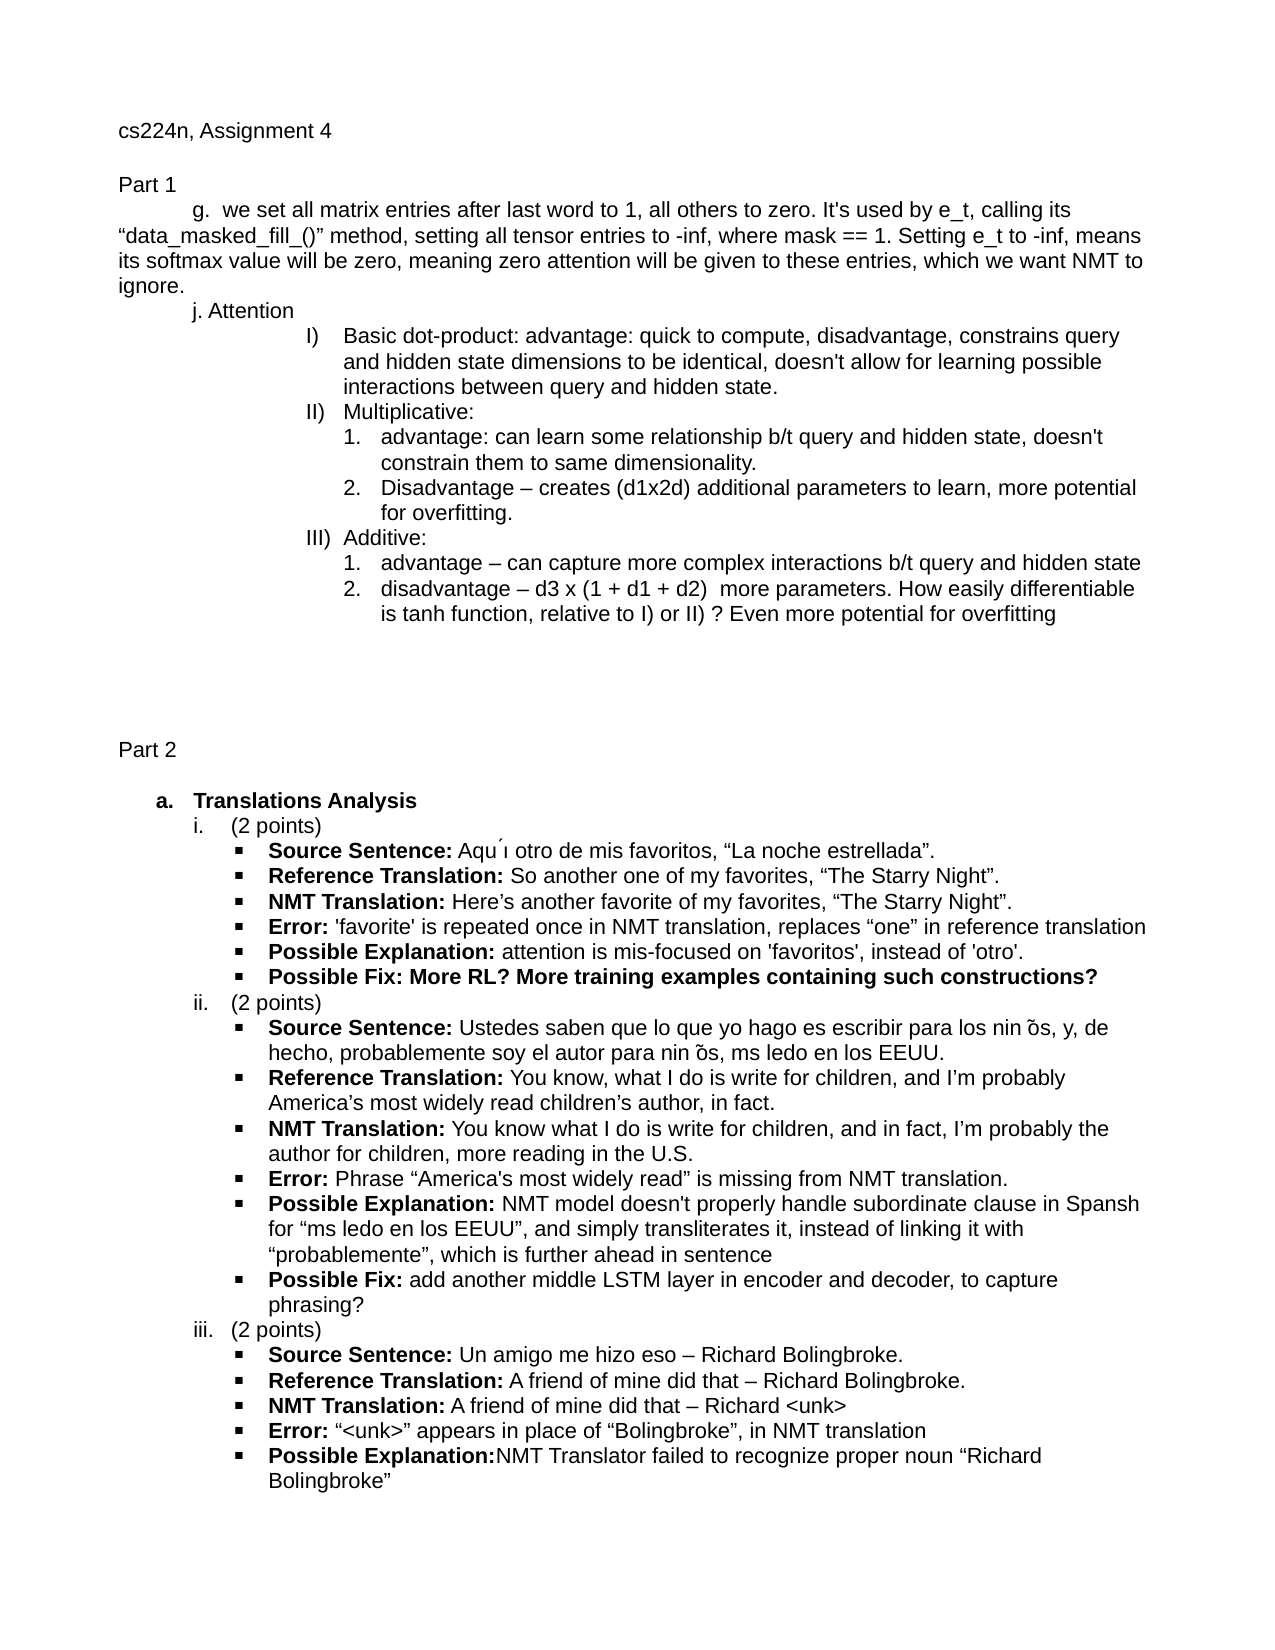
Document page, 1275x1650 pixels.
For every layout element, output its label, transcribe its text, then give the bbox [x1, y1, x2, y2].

list Disadvantage – creates (d1x2d) additional parameters to learn, more potential for overfitting. [343, 474, 1157, 525]
list Additive: [306, 525, 1157, 550]
list Source Sentence: Aqu ́ı otro de mis favoritos, “La noche estrellada”. [231, 838, 1157, 863]
text g. we set all matrix entries after last word to 1, all others to zero. It's used by e_t, calling its “data_masked_fill_()” method, setting all tensor entries to -inf, where mask == 1. Setting e_t to -inf, means its softmax value will be zero, meaning zero attention will be given to these entries, which we want NMT to ignore. [118, 197, 1157, 298]
list Possible Fix: More RL? More training examples containing such constructions? [231, 964, 1157, 989]
list NMT Translation: A friend of mine did that – Richard <unk> [231, 1393, 1157, 1418]
list Possible Explanation:NMT Translator failed to recognize proper noun “Richard Bolingbroke” [231, 1443, 1157, 1493]
list Reference Translation: You know, what I do is write for children, and I’m probably America’s most widely read children’s author, in fact. [231, 1065, 1157, 1115]
list disadvantage – d3 x (1 + d1 + d2) more parameters. How easily differentiable is tanh function, relative to I) or II) ? Even more potential for overfitting [343, 575, 1157, 626]
list NMT Translation: Here’s another favorite of my favorites, “The Starry Night”. [231, 888, 1157, 914]
list Multiplicative: [306, 399, 1157, 424]
list advantage: can learn some relationship b/t query and hidden state, doesn't constrain them to same dimensionality. [343, 424, 1157, 474]
list Error: 'favorite' is repeated once in NMT translation, replaces “one” in reference translation [231, 914, 1157, 939]
list Translations Analysis [156, 788, 1157, 813]
list Reference Translation: So another one of my favorites, “The Starry Night”. [231, 863, 1157, 888]
list (2 points) [193, 813, 1157, 838]
text j. Attention [118, 298, 1157, 323]
list Reference Translation: A friend of mine did that – Richard Bolingbroke. [231, 1367, 1157, 1393]
list NMT Translation: You know what I do is write for children, and in fact, I’m probably the author for children, more reading in the U.S. [231, 1115, 1157, 1166]
text cs224n, Assignment 4 [118, 118, 1157, 143]
list (2 points) [193, 1317, 1157, 1342]
list Source Sentence: Ustedes saben que lo que yo hago es escribir para los nin ̃os, y, de hecho, probablemente soy el autor para nin ̃os, ms ledo en los EEUU. [231, 1014, 1157, 1065]
text Part 2 [118, 737, 1157, 762]
text Part 1 [118, 172, 1157, 197]
list (2 points) [193, 989, 1157, 1014]
list Possible Explanation: attention is mis-focused on 'favoritos', instead of 'otro'. [231, 939, 1157, 964]
list advantage – can capture more complex interactions b/t query and hidden state [343, 550, 1157, 575]
list Source Sentence: Un amigo me hizo eso – Richard Bolingbroke. [231, 1342, 1157, 1367]
list Possible Fix: add another middle LSTM layer in encoder and decoder, to capture phrasing? [231, 1267, 1157, 1317]
list Possible Explanation: NMT model doesn't properly handle subordinate clause in Spansh for “ms ledo en los EEUU”, and simply transliterates it, instead of linking it with “probablemente”, which is further ahead in sentence [231, 1191, 1157, 1267]
list Error: Phrase “America's most widely read” is missing from NMT translation. [231, 1166, 1157, 1191]
list Error: “<unk>” appears in place of “Bolingbroke”, in NMT translation [231, 1418, 1157, 1443]
list Basic dot-product: advantage: quick to compute, disadvantage, constrains query and hidden state dimensions to be identical, doesn't allow for learning possible interactions between query and hidden state. [306, 323, 1157, 399]
